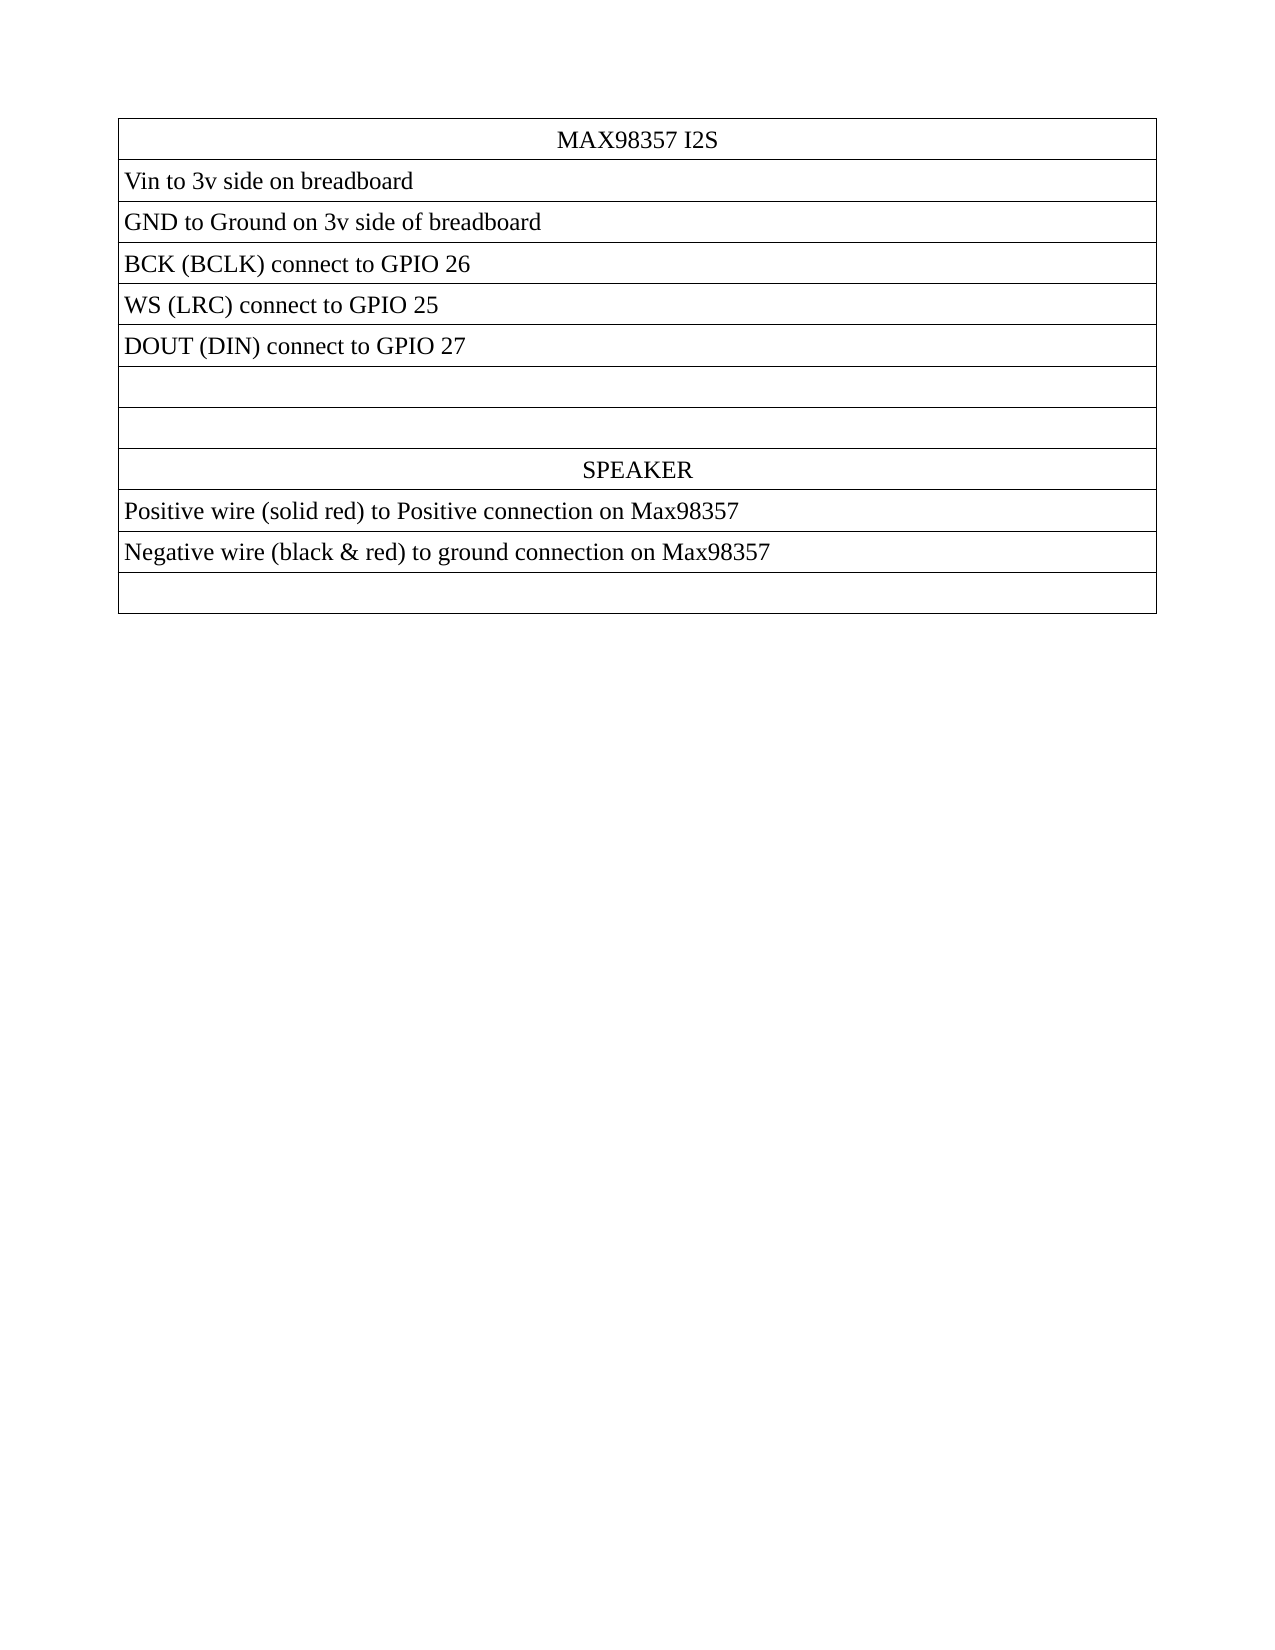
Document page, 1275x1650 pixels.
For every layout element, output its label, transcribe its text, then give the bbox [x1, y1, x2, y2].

table_cell Negative wire (black & red) to ground connection on Max98357 [119, 532, 1156, 572]
table_cell [119, 573, 1156, 613]
table_cell [119, 408, 1156, 448]
table_cell Vin to 3v side on breadboard [119, 160, 1156, 201]
table_cell BCK (BCLK) connect to GPIO 26 [119, 243, 1156, 283]
table_cell WS (LRC) connect to GPIO 25 [119, 284, 1156, 324]
table_cell [119, 367, 1156, 407]
table_cell GND to Ground on 3v side of breadboard [119, 202, 1156, 242]
table_cell SPEAKER [119, 449, 1156, 489]
table_cell Positive wire (solid red) to Positive connection on Max98357 [119, 490, 1156, 531]
table_cell MAX98357 I2S [119, 119, 1156, 159]
table_cell DOUT (DIN) connect to GPIO 27 [119, 325, 1156, 366]
